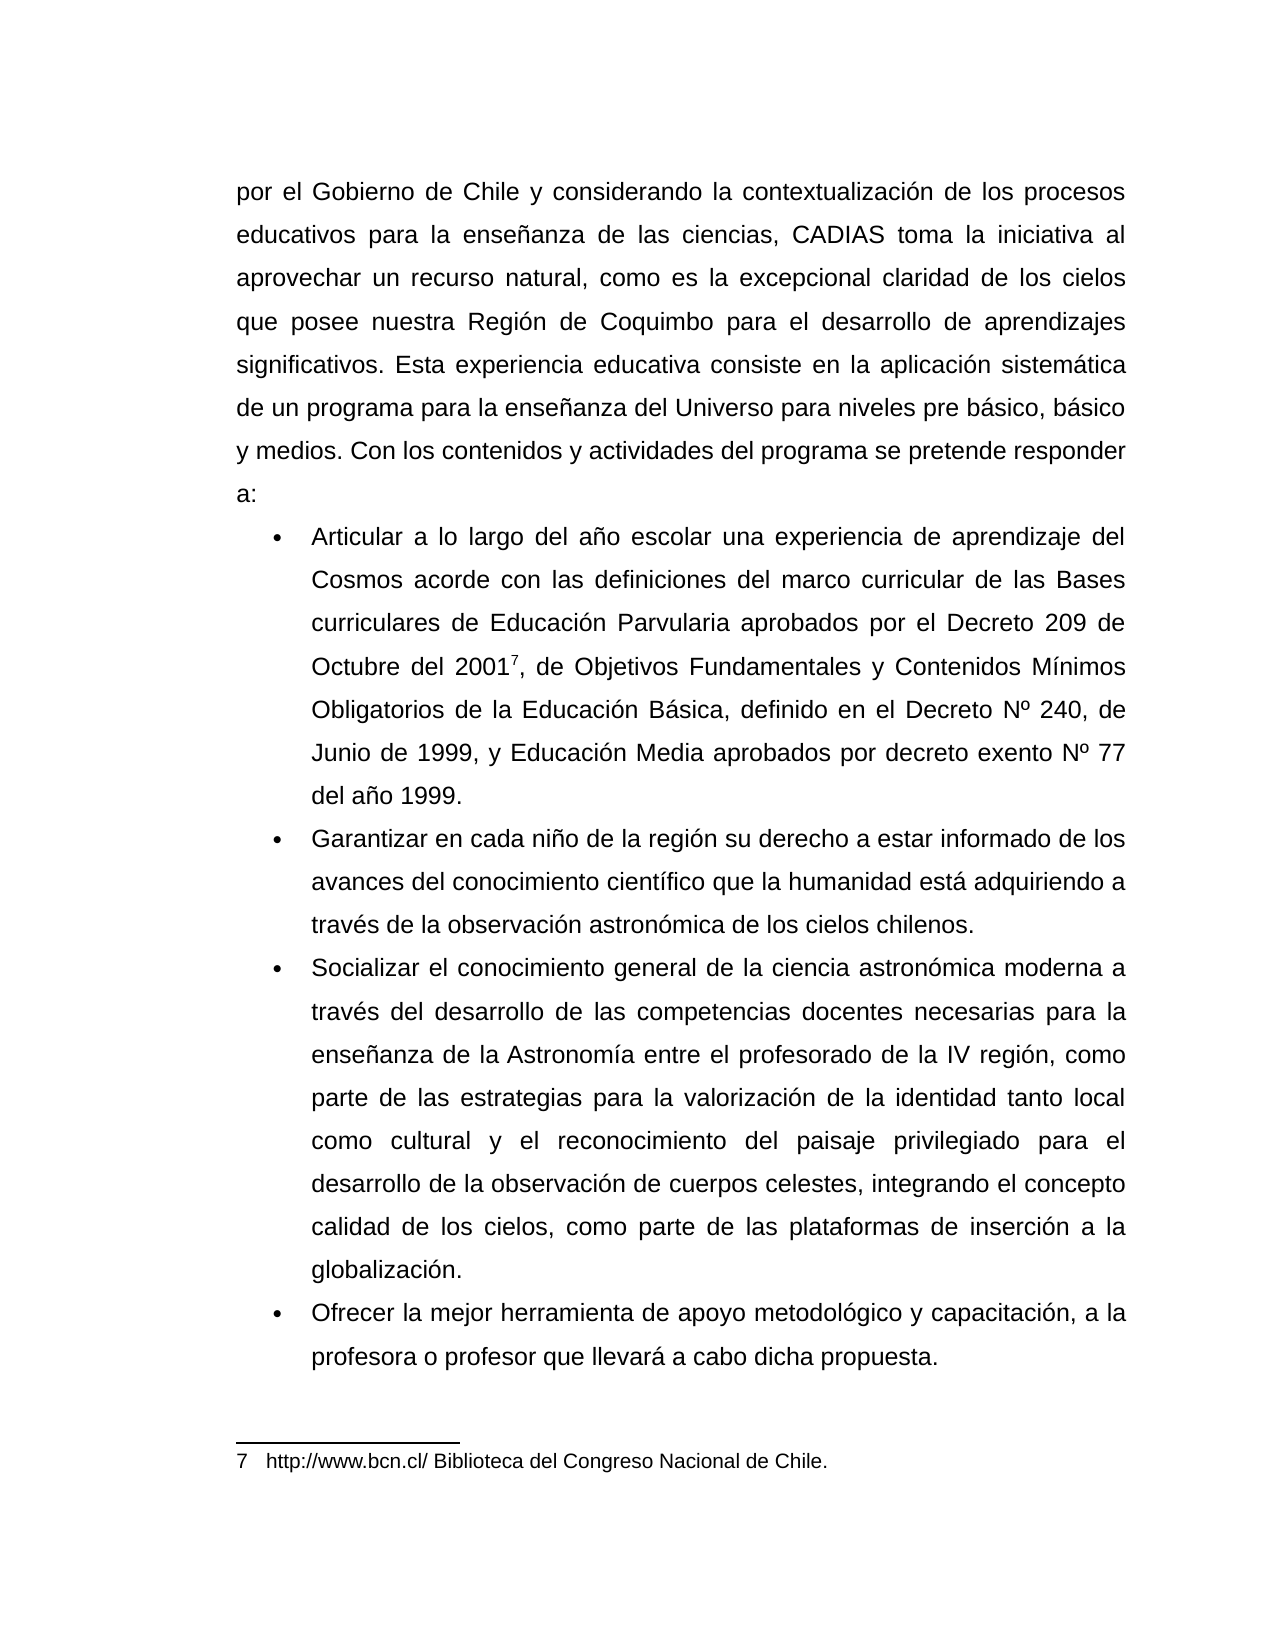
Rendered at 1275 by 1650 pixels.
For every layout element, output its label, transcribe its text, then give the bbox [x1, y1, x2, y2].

list Ofrecer la mejor herramienta de apoyo metodológico y capacitación, a la profesora o profesor que llevará a cabo dicha propuesta. [274, 1298, 1127, 1370]
text por el Gobierno de Chile y considerando la contextualización de los procesos educativos para la enseñanza de las ciencias, CADIAS toma la iniciativa al aprovechar un recurso natural, como es la excepcional claridad de los cielos que posee nuestra Región de Coquimbo para el desarrollo de aprendizajes significativos. Esta experiencia educativa consiste en la aplicación sistemática de un programa para la enseñanza del Universo para niveles pre básico, básico y medios. Con los contenidos y actividades del programa se pretende responder a: [236, 177, 1127, 508]
list Socializar el conocimiento general de la ciencia astronómica moderna a través del desarrollo de las competencias docentes necesarias para la enseñanza de la Astronomía entre el profesorado de la IV región, como parte de las estrategias para la valorización de la identidad tanto local como cultural y el reconocimiento del paisaje privilegiado para el desarrollo de la observación de cuerpos celestes, integrando el concepto calidad de los cielos, como parte de las plataformas de inserción a la globalización. [274, 953, 1127, 1284]
list Articular a lo largo del año escolar una experiencia de aprendizaje del Cosmos acorde con las definiciones del marco curricular de las Bases curriculares de Educación Parvularia aprobados por el Decreto 209 de Octubre del 2001, de Objetivos Fundamentales y Contenidos Mínimos Obligatorios de la Educación Básica, definido en el Decreto Nº 240, de Junio de 1999, y Educación Media aprobados por decreto exento Nº 77 del año 1999. [274, 522, 1127, 810]
list http://www.bcn.cl/ Biblioteca del Congreso Nacional de Chile. [236, 1449, 1127, 1473]
list Garantizar en cada niño de la región su derecho a estar informado de los avances del conocimiento científico que la humanidad está adquiriendo a través de la observación astronómica de los cielos chilenos. [274, 824, 1127, 939]
